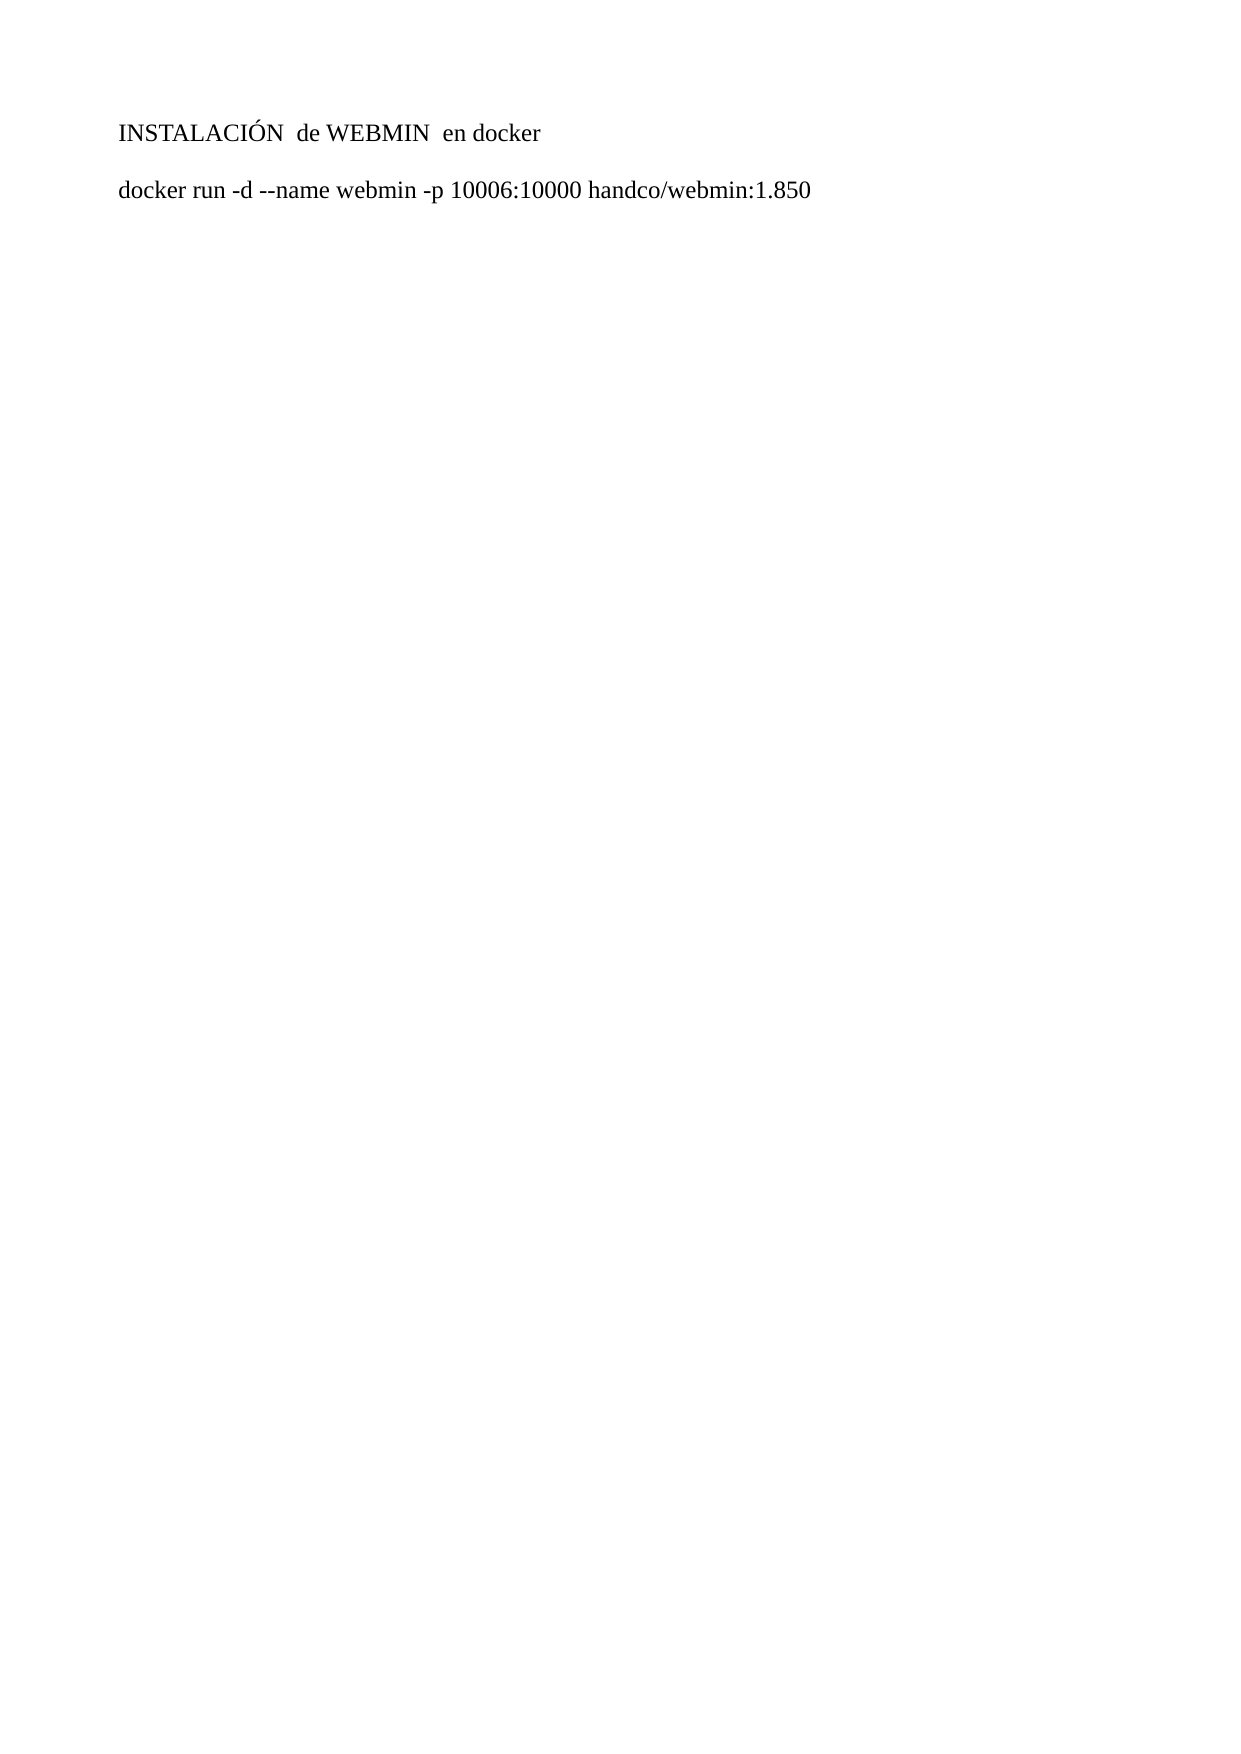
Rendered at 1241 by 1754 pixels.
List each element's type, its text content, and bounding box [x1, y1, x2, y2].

text docker run -d --name webmin -p 10006:10000 handco/webmin:1.850 [118, 176, 1122, 204]
text INSTALACIÓN de WEBMIN en docker [118, 118, 1122, 147]
